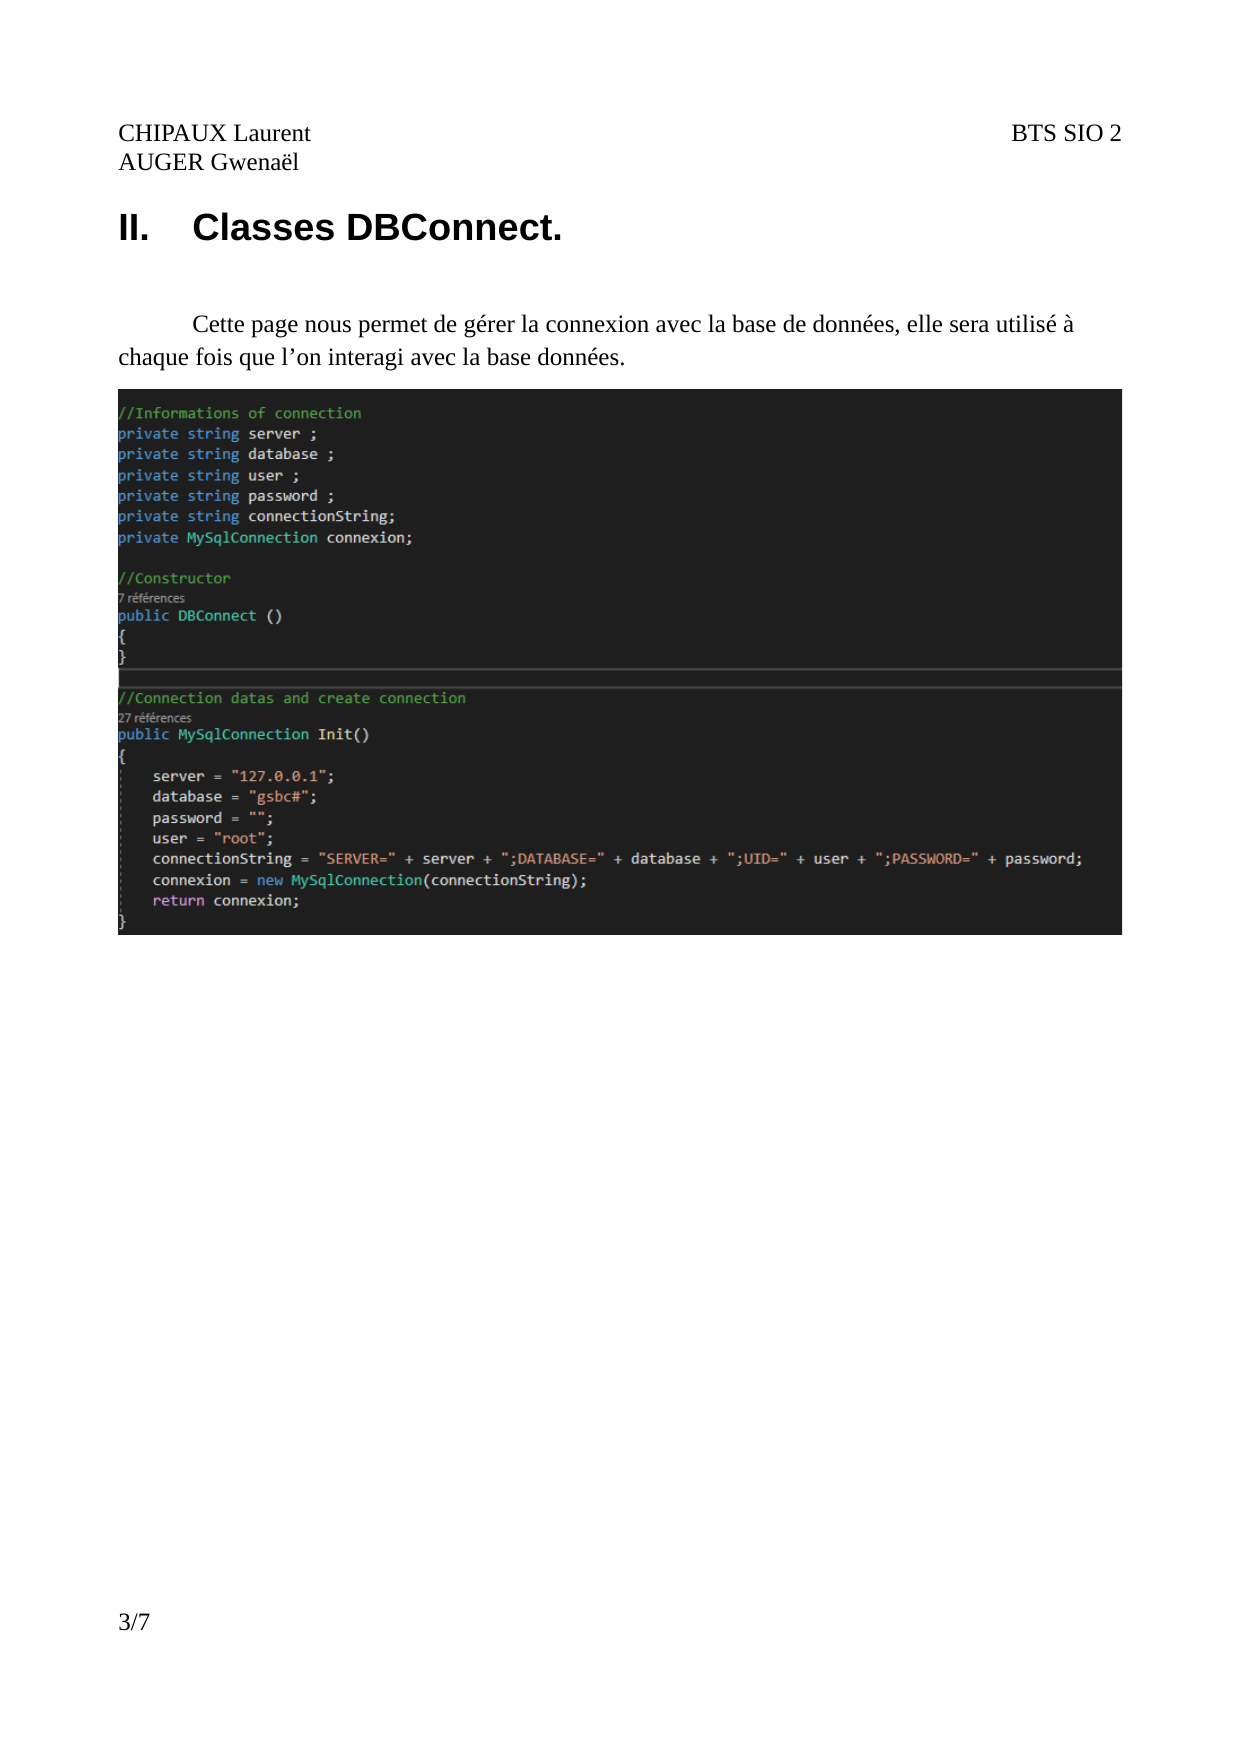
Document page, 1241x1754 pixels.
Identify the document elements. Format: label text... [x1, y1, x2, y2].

picture [118, 389, 1123, 935]
text Cette page nous permet de gérer la connexion avec la base de données, elle sera utilisé à chaque fois que l’on interagi avec la base données. [118, 309, 1122, 371]
subtitle Classes DBConnect. [118, 205, 1122, 249]
